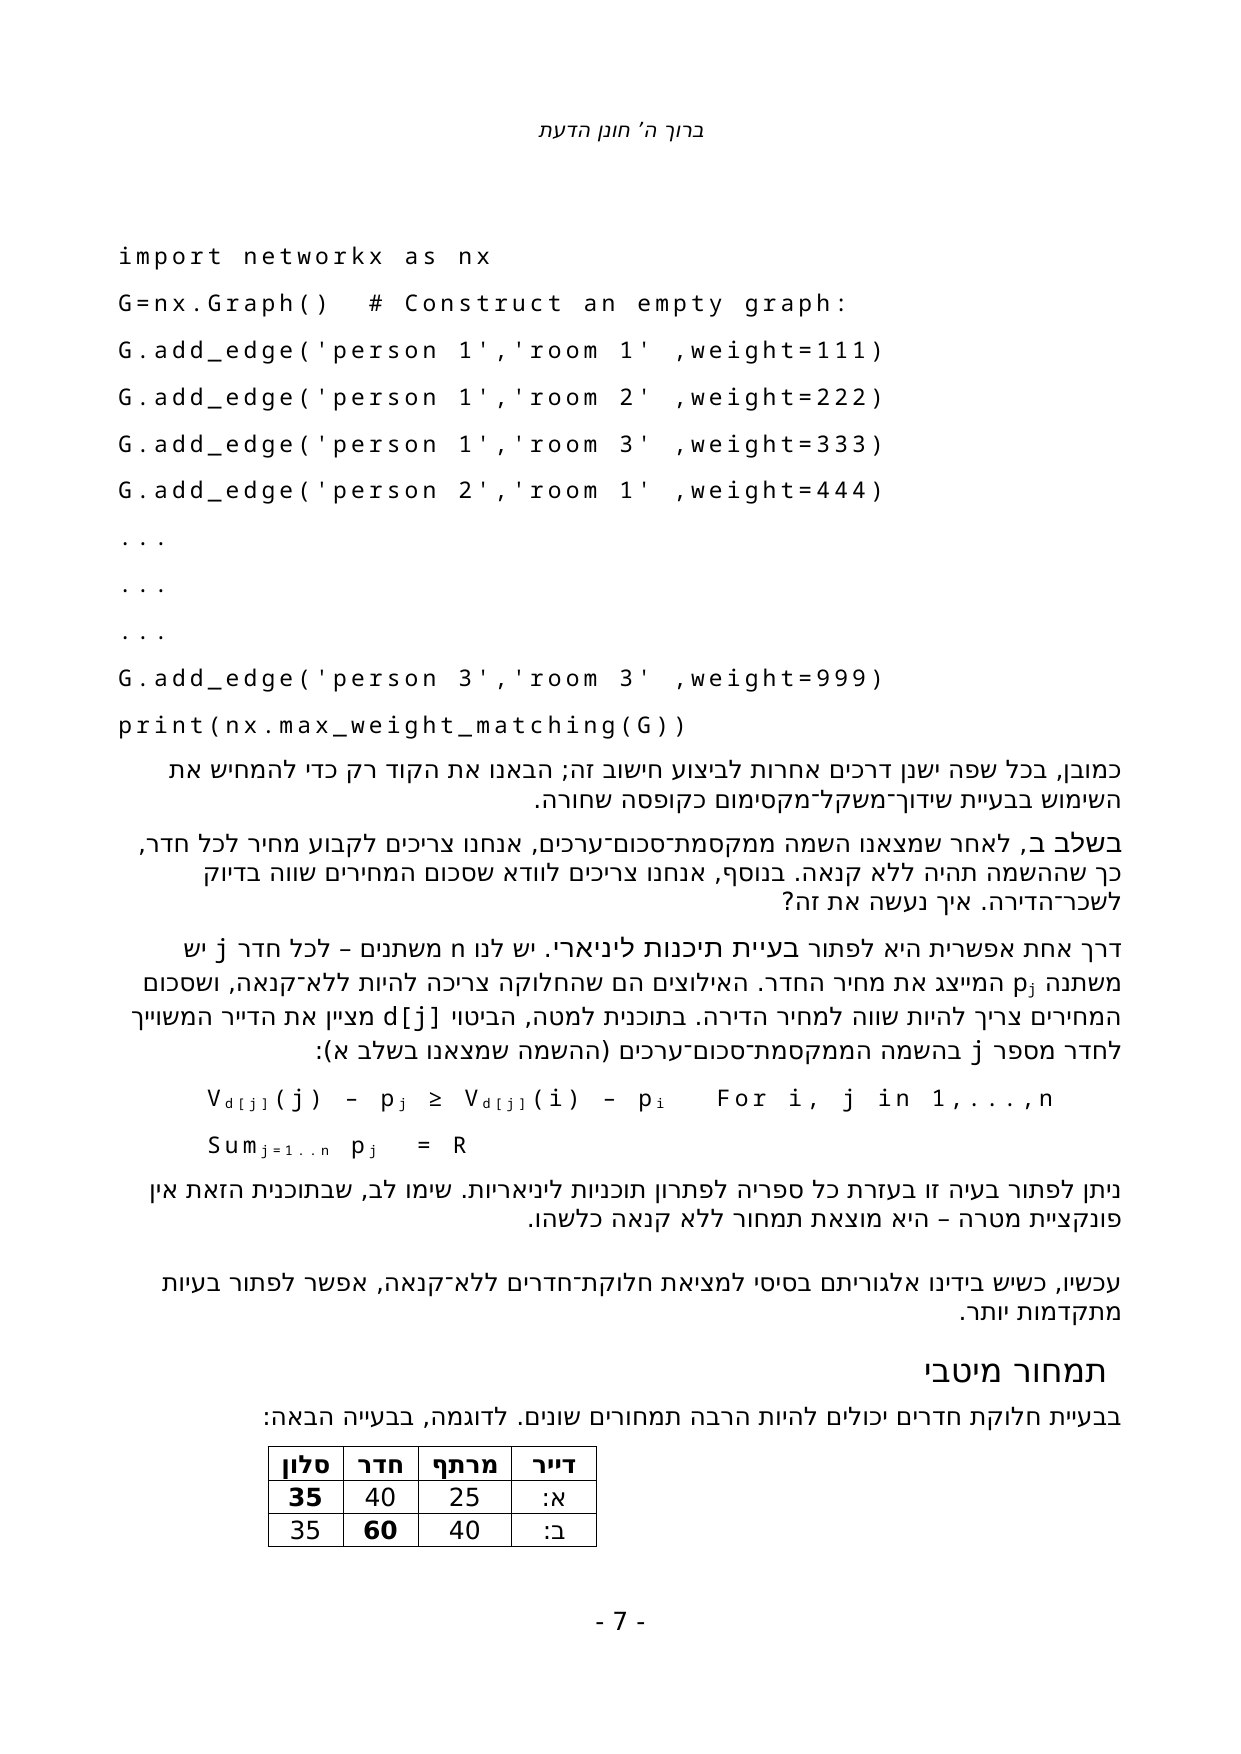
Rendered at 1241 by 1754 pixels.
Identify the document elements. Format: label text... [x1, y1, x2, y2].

text כמובן, בכל שפה ישנן דרכים אחרות לביצוע חישוב זה; הבאנו את הקוד רק כדי להמחיש את השימוש בבעיית שידוך־משקל־מקסימום כקופסה שחורה. [118, 756, 1122, 814]
table_header חדר [344, 1447, 418, 1479]
subtitle תמחור מיטבי [118, 1351, 1107, 1390]
text ... [118, 568, 1122, 599]
table_cell 60 [344, 1514, 418, 1546]
table_cell 35 [269, 1514, 343, 1546]
table_cell ב: [512, 1514, 596, 1546]
table_cell א: [512, 1481, 596, 1513]
text דרך אחת אפשרית היא לפתור בעיית תיכנות ליניארי. יש לנו n משתנים – לכל חדר j יש משתנה pj המייצג את מחיר החדר. האילוצים הם שהחלוקה צריכה להיות ללא־קנאה, ושסכום המחירים צריך להיות שווה למחיר הדירה. בתוכנית למטה, הביטוי d[j] מציין את הדייר המשוייך לחדר מספר j בהשמה הממקסמת־סכום־ערכים (ההשמה שמצאנו בשלב א): [118, 931, 1122, 1067]
table_header סלון [269, 1447, 343, 1479]
text G.add_edge('person 1','room 3' ,weight=333) [118, 427, 1122, 459]
table_cell 25 [419, 1481, 511, 1513]
text import networkx as nx [118, 240, 1122, 271]
text ניתן לפתור בעיה זו בעזרת כל ספריה לפתרון תוכניות ליניאריות. שימו לב, שבתוכנית הזאת אין פונקציית מטרה – היא מוצאת תמחור ללא קנאה כלשהו. [118, 1175, 1122, 1234]
text ... [118, 521, 1122, 552]
text G.add_edge('person 3','room 3' ,weight=999) [118, 662, 1122, 693]
table_cell 35 [269, 1481, 343, 1513]
text G.add_edge('person 1','room 2' ,weight=222) [118, 381, 1122, 412]
text Vd[j](j) – pj ≥ Vd[j](i) – pi For i, j in 1,...,n [207, 1082, 1122, 1113]
text ... [118, 615, 1122, 646]
text בבעיית חלוקת חדרים יכולים להיות הרבה תמחורים שונים. לדוגמה, בבעייה הבאה: [118, 1402, 1122, 1432]
table_cell 40 [344, 1481, 418, 1513]
text G.add_edge('person 1','room 1' ,weight=111) [118, 334, 1122, 365]
text G=nx.Graph() # Construct an empty graph: [118, 287, 1122, 318]
text בשלב ב, לאחר שמצאנו השמה ממקסמת־סכום־ערכים, אנחנו צריכים לקבוע מחיר לכל חדר, כך שההשמה תהיה ללא קנאה. בנוסף, אנחנו צריכים לוודא שסכום המחירים שווה בדיוק לשכר־הדירה. איך נעשה את זה? [118, 828, 1122, 916]
text עכשיו, כשיש בידינו אלגוריתם בסיסי למציאת חלוקת־חדרים ללא־קנאה, אפשר לפתור בעיות מתקדמות יותר. [118, 1268, 1122, 1326]
table_header מרתף [419, 1447, 511, 1479]
text G.add_edge('person 2','room 1' ,weight=444) [118, 474, 1122, 506]
text Sumj=1..n pj = R [207, 1128, 1122, 1160]
table_cell 40 [419, 1514, 511, 1546]
text print(nx.max_weight_matching(G)) [118, 709, 1122, 740]
table_header דייר [512, 1447, 596, 1479]
